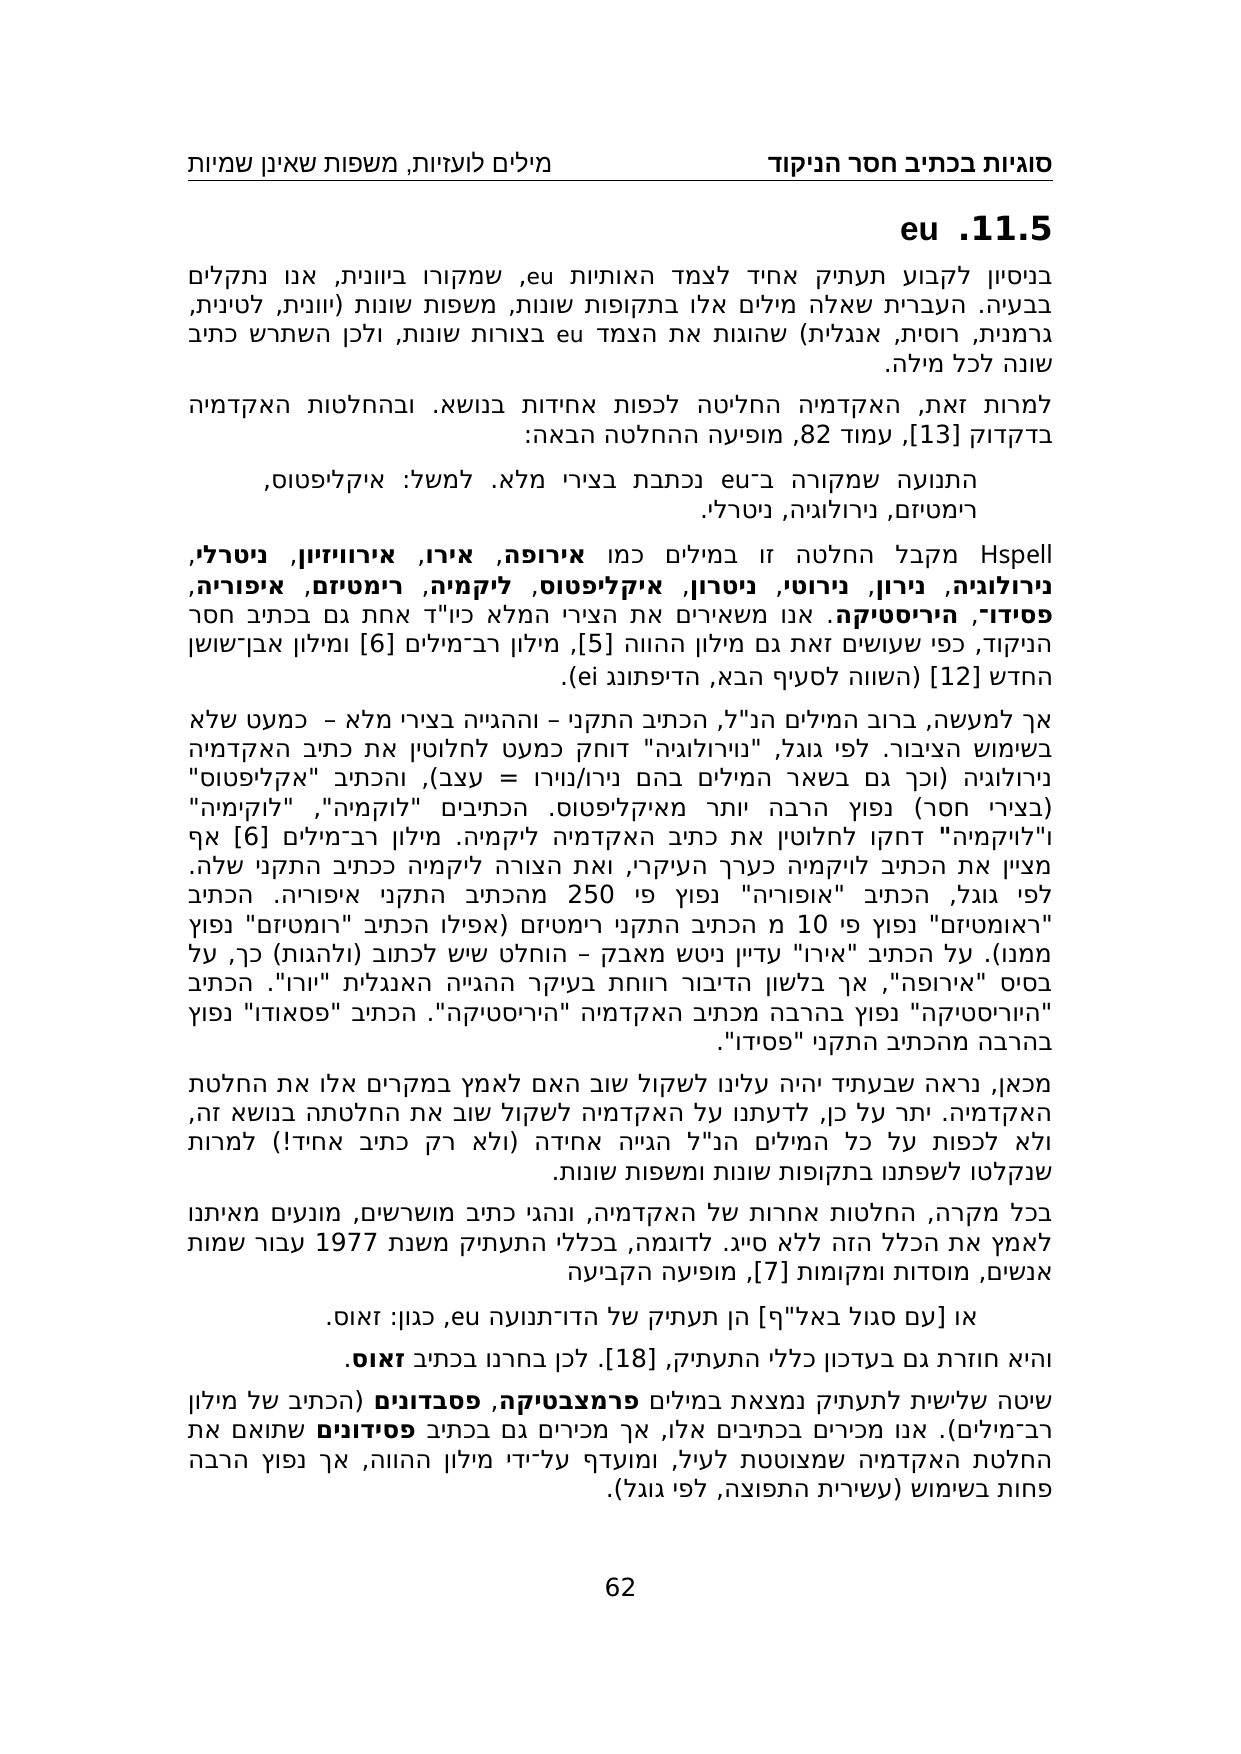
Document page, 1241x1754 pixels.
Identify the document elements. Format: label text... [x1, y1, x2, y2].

text Hspell מקבל החלטה זו במילים כמו אירופה, אירו, אירוויזיון, ניטרלי, נירולוגיה, נירון, נירוטי, ניטרון, איקליפטוס, ליקמיה, רימטיזם, איפוריה, פסידו־, היריסטיקה. אנו משאירים את הצירי המלא כיו"ד אחת גם בכתיב חסר הניקוד, כפי שעושים זאת גם מילון ההווה [5], מילון רב־מילים [6] ומילון אבן־שושן החדש [12] (השווה לסעיף הבא, הדיפתונג ei). [187, 537, 1053, 693]
text בכל מקרה, החלטות אחרות של האקדמיה, ונהגי כתיב מושרשים, מונעים מאיתנו לאמץ את הכלל הזה ללא סייג. לדוגמה, בכללי התעתיק משנת 1977 עבור שמות אנשים, מוסדות ומקומות [7], מופיעה הקביעה [187, 1198, 1053, 1286]
text והיא חוזרת גם בעדכון כללי התעתיק, [18]. לכן בחרנו בכתיב זאוס. [187, 1345, 1053, 1374]
text או [עם סגול באל"ף] הן תעתיק של הדו־תנועה eu, כגון: זאוס. [262, 1299, 978, 1333]
text שיטה שלישית לתעתיק נמצאת במילים פרמצבטיקה, פסבדונים (הכתיב של מילון רב־מילים). אנו מכירים בכתיבים אלו, אך מכירים גם בכתיב פסידונים שתואם את החלטת האקדמיה שמצוטטת לעיל, ומועדף על־ידי מילון ההווה, אך נפוץ הרבה פחות בשימוש (עשירית התפוצה, לפי גוגל). [187, 1386, 1053, 1503]
text מכאן, נראה שבעתיד יהיה עלינו לשקול שוב האם לאמץ במקרים אלו את החלטת האקדמיה. יתר על כן, לדעתנו על האקדמיה לשקול שוב את החלטתה בנושא זה, ולא לכפות על כל המילים הנ"ל הגייה אחידה (ולא רק כתיב אחיד!) למרות שנקלטו לשפתנו בתקופות שונות ומשפות שונות. [187, 1069, 1053, 1186]
text התנועה שמקורה ב־eu נכתבת בצירי מלא. למשל: איקליפטוס, רימטיזם, נירולוגיה, ניטרלי. [262, 462, 978, 525]
text אך למעשה, ברוב המילים הנ"ל, הכתיב התקני – וההגייה בצירי מלא – כמעט שלא בשימוש הציבור. לפי גוגל, "נוירולוגיה" דוחק כמעט לחלוטין את כתיב האקדמיה נירולוגיה (וכך גם בשאר המילים בהם נירו/נוירו = עצב), והכתיב "אקליפטוס" (בצירי חסר) נפוץ הרבה יותר מאיקליפטוס. הכתיבים "לוקמיה", "לוקימיה" ו"לויקמיה" דחקו לחלוטין את כתיב האקדמיה ליקמיה. מילון רב־מילים [6] אף מציין את הכתיב לויקמיה כערך העיקרי, ואת הצורה ליקמיה ככתיב התקני שלה. לפי גוגל, הכתיב "אופוריה" נפוץ פי 250 מהכתיב התקני איפוריה. הכתיב "ראומטיזם" נפוץ פי 10 מ הכתיב התקני רימטיזם (אפילו הכתיב "רומטיזם" נפוץ ממנו). על הכתיב "אירו" עדיין ניטש מאבק – הוחלט שיש לכתוב (ולהגות) כך, על בסיס "אירופה", אך בלשון הדיבור רווחת בעיקר ההגייה האנגלית "יורו". הכתיב "היוריסטיקה" נפוץ בהרבה מכתיב האקדמיה "היריסטיקה". הכתיב "פסאודו" נפוץ בהרבה מהכתיב התקני "פסידו". [187, 705, 1053, 1056]
subtitle eu [187, 210, 1053, 248]
text למרות זאת, האקדמיה החליטה לכפות אחידות בנושא. ובהחלטות האקדמיה בדקדוק [13], עמוד 82, מופיעה ההחלטה הבאה: [187, 391, 1053, 449]
text בניסיון לקבוע תעתיק אחיד לצמד האותיות eu, שמקורו ביוונית, אנו נתקלים בבעיה. העברית שאלה מילים אלו בתקופות שונות, משפות שונות (יוונית, לטינית, גרמנית, רוסית, אנגלית) שהוגות את הצמד eu בצורות שונות, ולכן השתרש כתיב שונה לכל מילה. [187, 261, 1053, 378]
